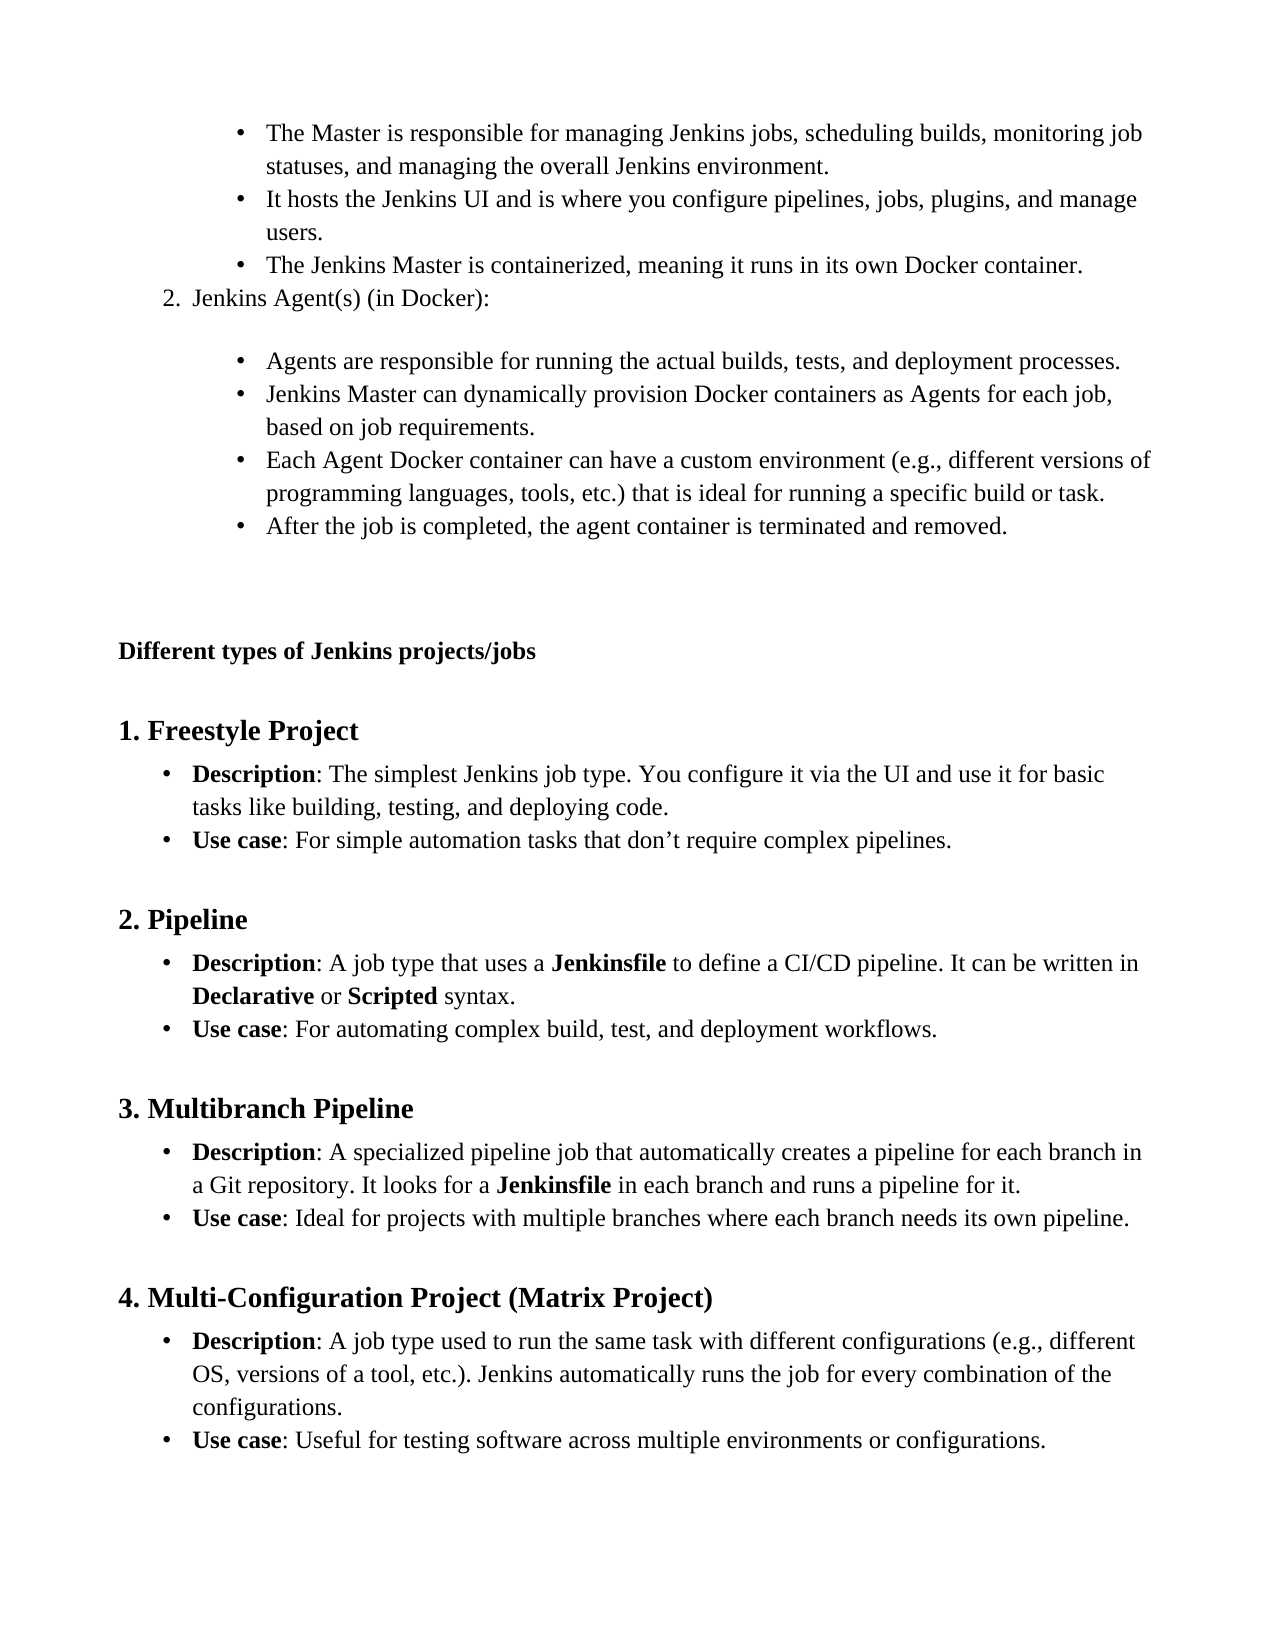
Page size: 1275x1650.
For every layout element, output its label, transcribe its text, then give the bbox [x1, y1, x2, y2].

list Description: A job type used to run the same task with different configurations (e.g., different OS, versions of a tool, etc.). Jenkins automatically runs the job for every combination of the configurations. [162, 1326, 1157, 1421]
list Use case: For simple automation tasks that don’t require complex pipelines. [162, 825, 1157, 854]
list Agents are responsible for running the actual builds, tests, and deployment processes. [236, 346, 1157, 374]
subtitle 1. Freestyle Project [118, 713, 1157, 746]
list Jenkins Master can dynamically provision Docker containers as Agents for each job, based on job requirements. [236, 379, 1157, 441]
list It hosts the Jenkins UI and is where you configure pipelines, jobs, plugins, and manage users. [236, 184, 1157, 246]
list The Jenkins Master is containerized, meaning it runs in its own Docker container. [236, 250, 1157, 279]
subtitle 3. Multibranch Pipeline [118, 1091, 1157, 1125]
list Use case: Useful for testing software across multiple environments or configurations. [162, 1426, 1157, 1454]
list After the job is completed, the agent container is terminated and removed. [236, 511, 1157, 539]
text Different types of Jenkins projects/jobs [118, 636, 1157, 664]
list Description: A specialized pipeline job that automatically creates a pipeline for each branch in a Git repository. It looks for a Jenkinsfile in each branch and runs a pipeline for it. [162, 1137, 1157, 1199]
list Description: A job type that uses a Jenkinsfile to define a CI/CD pipeline. It can be written in Declarative or Scripted syntax. [162, 948, 1157, 1010]
list Use case: Ideal for projects with multiple branches where each branch needs its own pipeline. [162, 1203, 1157, 1232]
subtitle 4. Multi-Configuration Project (Matrix Project) [118, 1280, 1157, 1314]
list Description: The simplest Jenkins job type. You configure it via the UI and use it for basic tasks like building, testing, and deploying code. [162, 759, 1157, 821]
subtitle 2. Pipeline [118, 902, 1157, 936]
list Jenkins Agent(s) (in Docker): [162, 283, 1157, 312]
list The Master is responsible for managing Jenkins jobs, scheduling builds, monitoring job statuses, and managing the overall Jenkins environment. [236, 118, 1157, 180]
list Each Agent Docker container can have a custom environment (e.g., different versions of programming languages, tools, etc.) that is ideal for running a specific build or task. [236, 445, 1157, 507]
list Use case: For automating complex build, test, and deployment workflows. [162, 1014, 1157, 1043]
